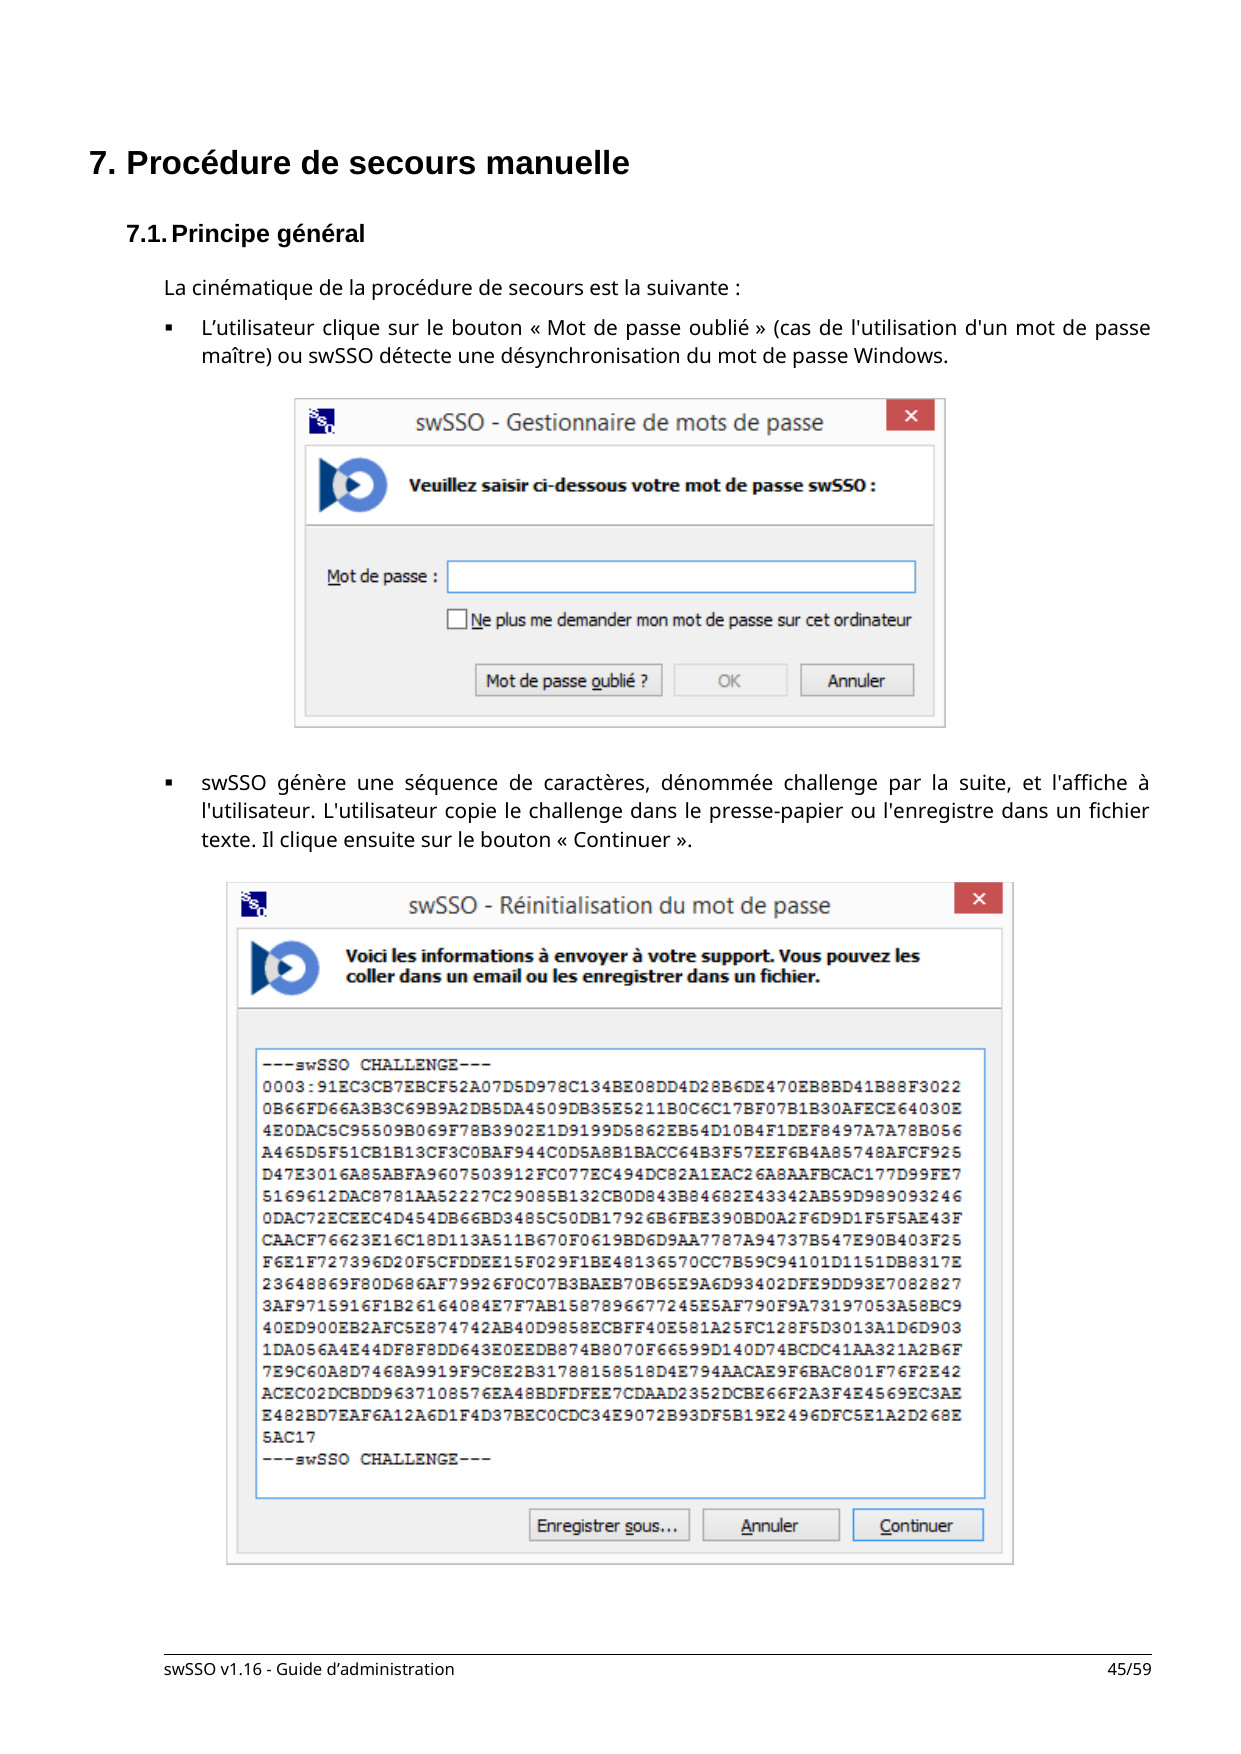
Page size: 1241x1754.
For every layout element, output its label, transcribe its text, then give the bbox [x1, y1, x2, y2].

subtitle Procédure de secours manuelle [89, 143, 1152, 182]
text La cinématique de la procédure de secours est la suivante : [164, 273, 1152, 301]
list swSSO génère une séquence de caractères, dénommée challenge par la suite, et l'affiche à l'utilisateur. L'utilisateur copie le challenge dans le presse-papier ou l'enregistre dans un fichier texte. Il clique ensuite sur le bouton « Continuer ». [164, 768, 1152, 853]
list L’utilisateur clique sur le bouton « Mot de passe oublié » (cas de l'utilisation d'un mot de passe maître) ou swSSO détecte une désynchronisation du mot de passe Windows. [164, 313, 1152, 370]
subtitle Principe général [126, 219, 1152, 248]
picture [294, 398, 946, 728]
picture [226, 882, 1014, 1565]
